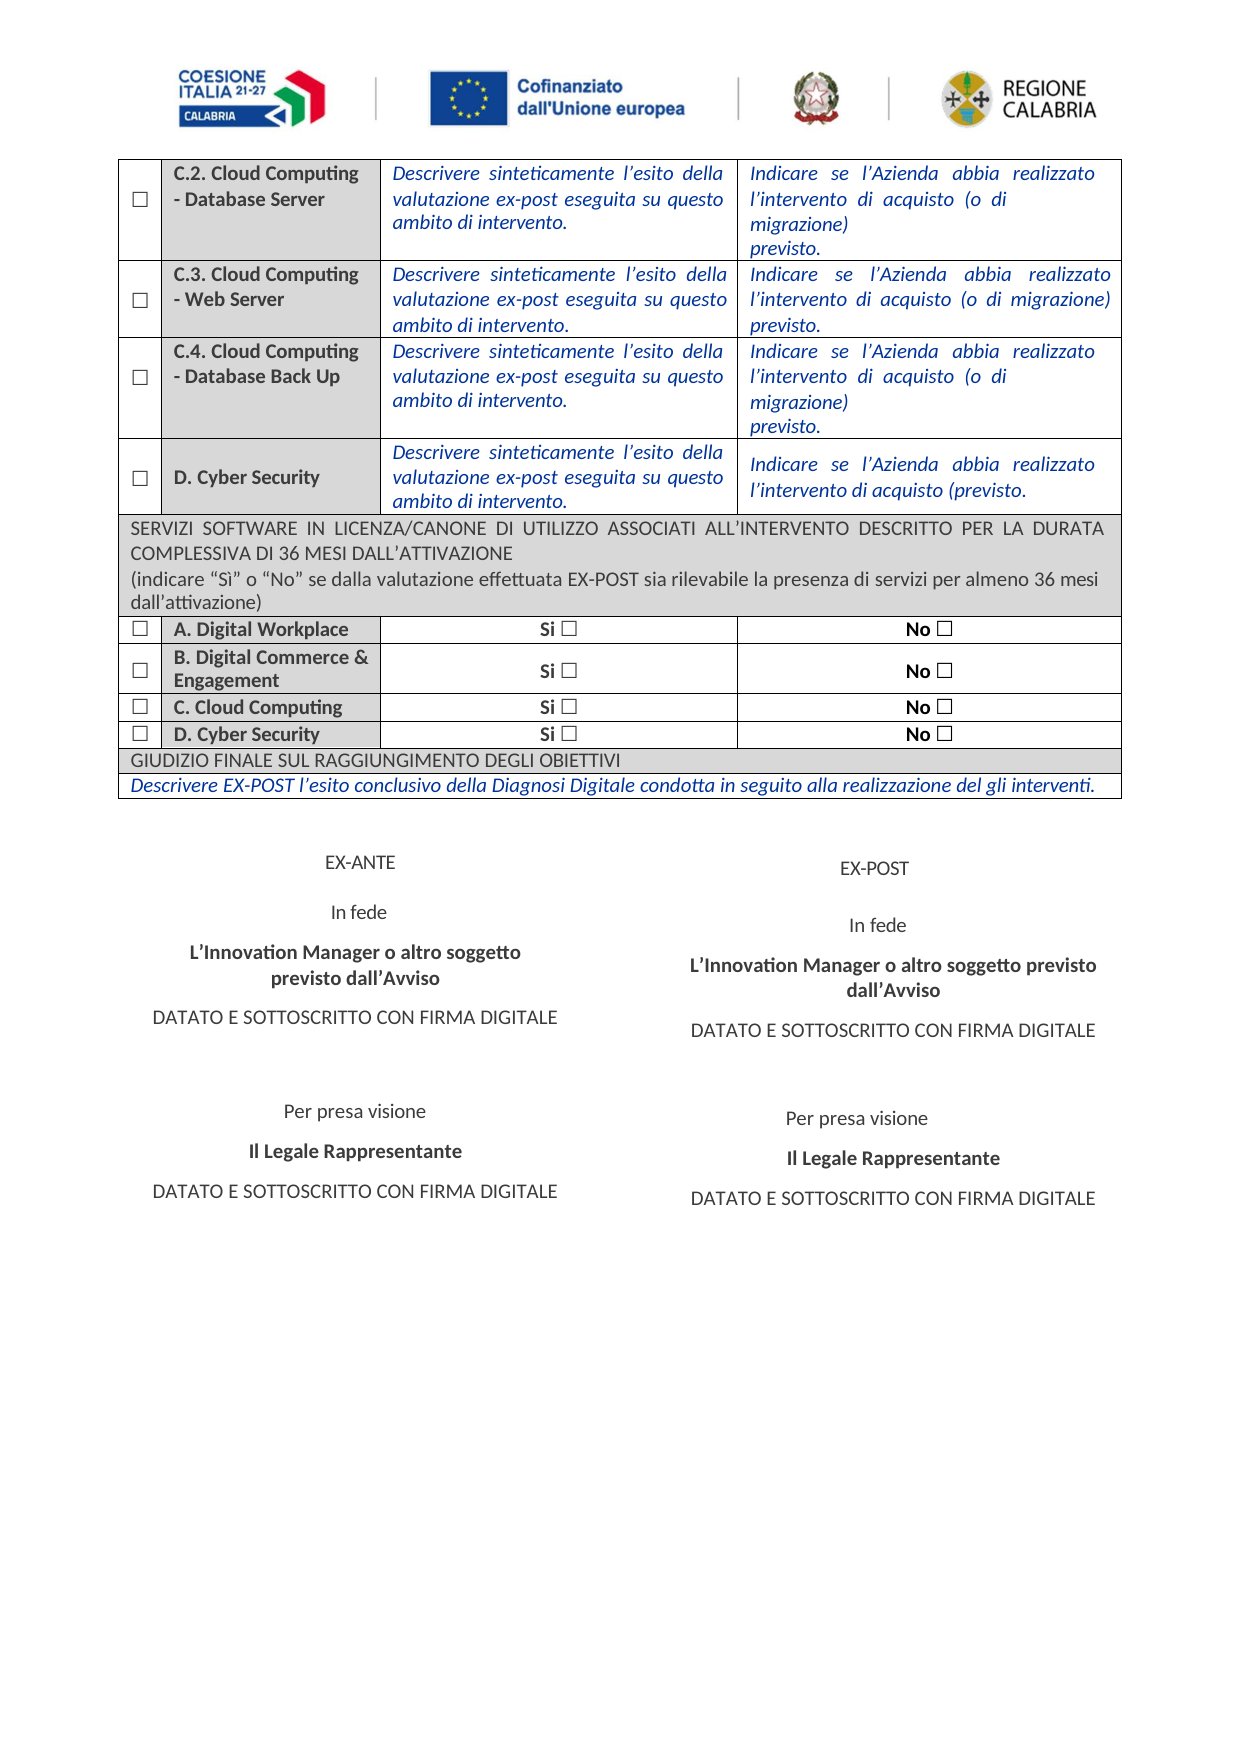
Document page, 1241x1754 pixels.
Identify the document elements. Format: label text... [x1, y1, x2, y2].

table_header C.2. Cloud Computing - Database Server [162, 160, 380, 260]
subtitle Il Legale Rappresentante [661, 1145, 1126, 1171]
table_cell ☐ [119, 644, 161, 693]
subtitle L’Innovation Manager o altro soggetto previsto dall’Avviso [159, 939, 552, 990]
picture [173, 67, 1098, 132]
table_cell ☐ [119, 617, 161, 643]
subtitle DATATO E SOTTOSCRITTO CON FIRMA DIGITALE [650, 1185, 1137, 1210]
table_cell Descrivere sinteticamente l’esito della valutazione ex-post eseguita su questo ambito di intervento. [381, 338, 737, 438]
table_cell ☐ [119, 261, 161, 337]
subtitle L’Innovation Manager o altro soggetto previsto dall’Avviso [661, 952, 1126, 1003]
text In fede [611, 912, 1102, 938]
table_cell Indicare se l’Azienda abbia realizzato l’intervento di acquisto (o di migrazione) previsto. [738, 338, 1121, 438]
table_header ☐ [119, 160, 161, 260]
subtitle DATATO E SOTTOSCRITTO CON FIRMA DIGITALE [148, 1178, 562, 1203]
table_cell Descrivere sinteticamente l’esito della valutazione ex-post eseguita su questo ambito di intervento. [381, 439, 737, 514]
table_cell Si ☐ [381, 644, 737, 693]
text In fede [103, 899, 552, 925]
table_cell Si ☐ [381, 617, 737, 643]
table_cell ☐ [119, 439, 161, 514]
table_cell C. Cloud Computing [162, 694, 380, 721]
table_cell SERVIZI SOFTWARE IN LICENZA/CANONE DI UTILIZZO ASSOCIATI ALL’INTERVENTO DESCRITTO PER LA DURATA COMPLESSIVA DI 36 MESI DALL’ATTIVAZIONE (indicare “Sì” o “No” se dalla valutazione effettuata EX-POST sia rilevabile la presenza di servizi per almeno 36 mesi dall’attivazione) [119, 515, 1121, 616]
table_cell Indicare se l’Azienda abbia realizzato l’intervento di acquisto (previsto. [738, 439, 1121, 514]
table_cell D. Cyber Security [162, 722, 380, 747]
table_cell GIUDIZIO FINALE SUL RAGGIUNGIMENTO DEGLI OBIETTIVI [119, 749, 1121, 773]
table_header Descrivere sinteticamente l’esito della valutazione ex-post eseguita su questo ambito di intervento. [381, 160, 737, 260]
table_cell Descrivere EX-POST l’esito conclusivo della Diagnosi Digitale condotta in seguito alla realizzazione del gli interventi. [119, 774, 1121, 798]
table_cell ☐ [119, 338, 161, 438]
subtitle DATATO E SOTTOSCRITTO CON FIRMA DIGITALE [148, 1004, 562, 1030]
subtitle EX-ANTE [159, 849, 562, 874]
table_cell Si ☐ [381, 694, 737, 721]
text Per presa visione [611, 1106, 1102, 1131]
table_cell ☐ [119, 722, 161, 747]
table_cell A. Digital Workplace [162, 617, 380, 643]
text EX-POST [616, 855, 1133, 881]
table_cell D. Cyber Security [162, 439, 380, 514]
table_cell No ☐ [738, 644, 1121, 693]
table_cell B. Digital Commerce & Engagement [162, 644, 380, 693]
table_cell No ☐ [738, 722, 1121, 747]
table_cell C.4. Cloud Computing - Database Back Up [162, 338, 380, 438]
table_cell Indicare se l’Azienda abbia realizzato l’intervento di acquisto (o di migrazione) previsto. [738, 261, 1121, 337]
table_cell ☐ [119, 694, 161, 721]
subtitle Il Legale Rappresentante [159, 1138, 552, 1163]
subtitle DATATO E SOTTOSCRITTO CON FIRMA DIGITALE [650, 1017, 1137, 1042]
table_cell Descrivere sinteticamente l’esito della valutazione ex-post eseguita su questo ambito di intervento. [381, 261, 737, 337]
text Per presa visione [147, 1098, 562, 1124]
table_header Indicare se l’Azienda abbia realizzato l’intervento di acquisto (o di migrazione) previsto. [738, 160, 1121, 260]
table_cell Si ☐ [381, 722, 737, 747]
table_cell C.3. Cloud Computing - Web Server [162, 261, 380, 337]
table_cell No ☐ [738, 694, 1121, 721]
table_cell No ☐ [738, 617, 1121, 643]
